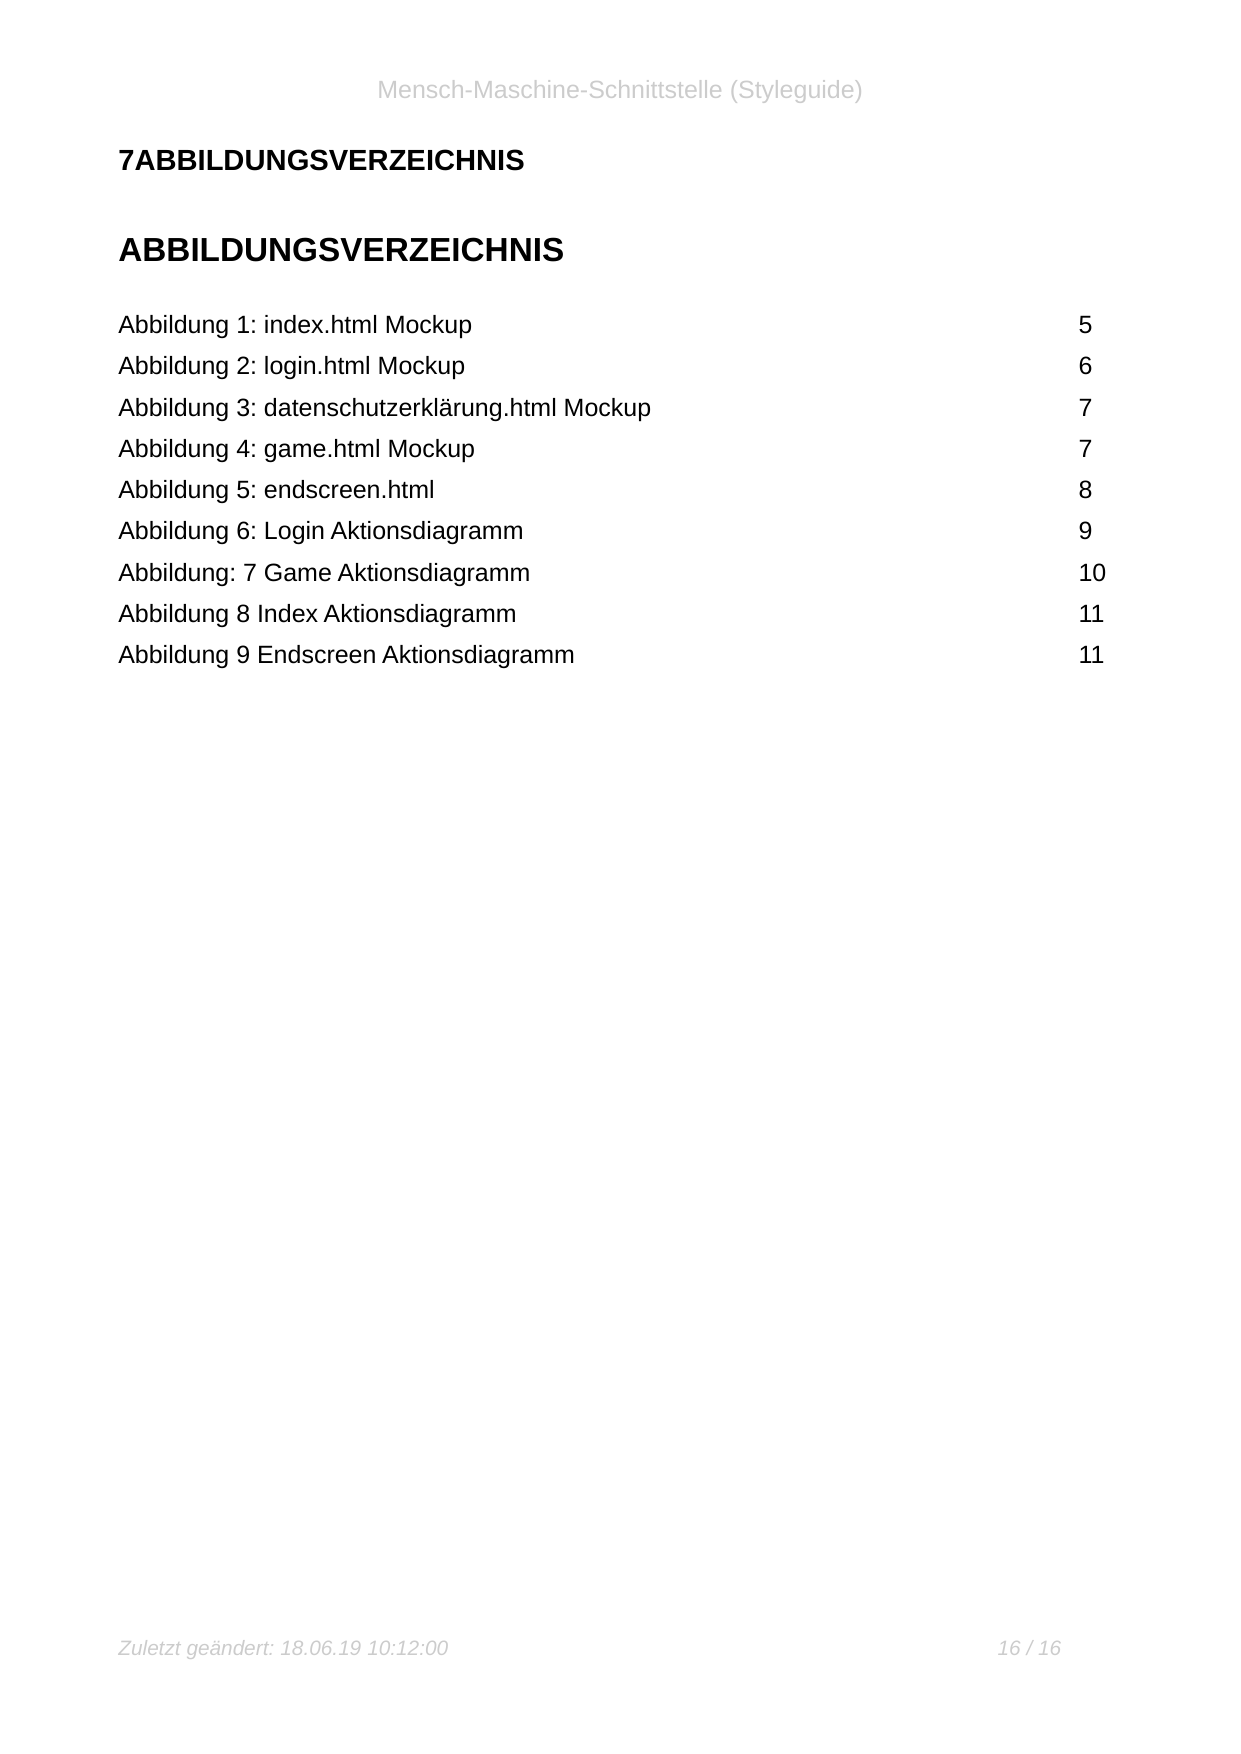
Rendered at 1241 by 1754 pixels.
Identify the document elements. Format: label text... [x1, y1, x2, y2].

text Abbildung 6: Login Aktionsdiagramm 9 [118, 516, 1122, 545]
text Abbildung 1: index.html Mockup 5 [118, 310, 1122, 339]
text Abbildung 5: endscreen.html 8 [118, 475, 1122, 504]
subtitle Abbildungsverzeichnis [118, 143, 1122, 177]
text Abbildung 4: game.html Mockup 7 [118, 434, 1122, 463]
text Abbildung 9 Endscreen Aktionsdiagramm 11 [118, 640, 1122, 669]
subtitle Abbildungsverzeichnis [118, 230, 1122, 269]
text Abbildung: 7 Game Aktionsdiagramm 10 [118, 558, 1122, 586]
text Abbildung 2: login.html Mockup 6 [118, 351, 1122, 380]
text Abbildung 8 Index Aktionsdiagramm 11 [118, 599, 1122, 628]
text Abbildung 3: datenschutzerklärung.html Mockup 7 [118, 393, 1122, 421]
